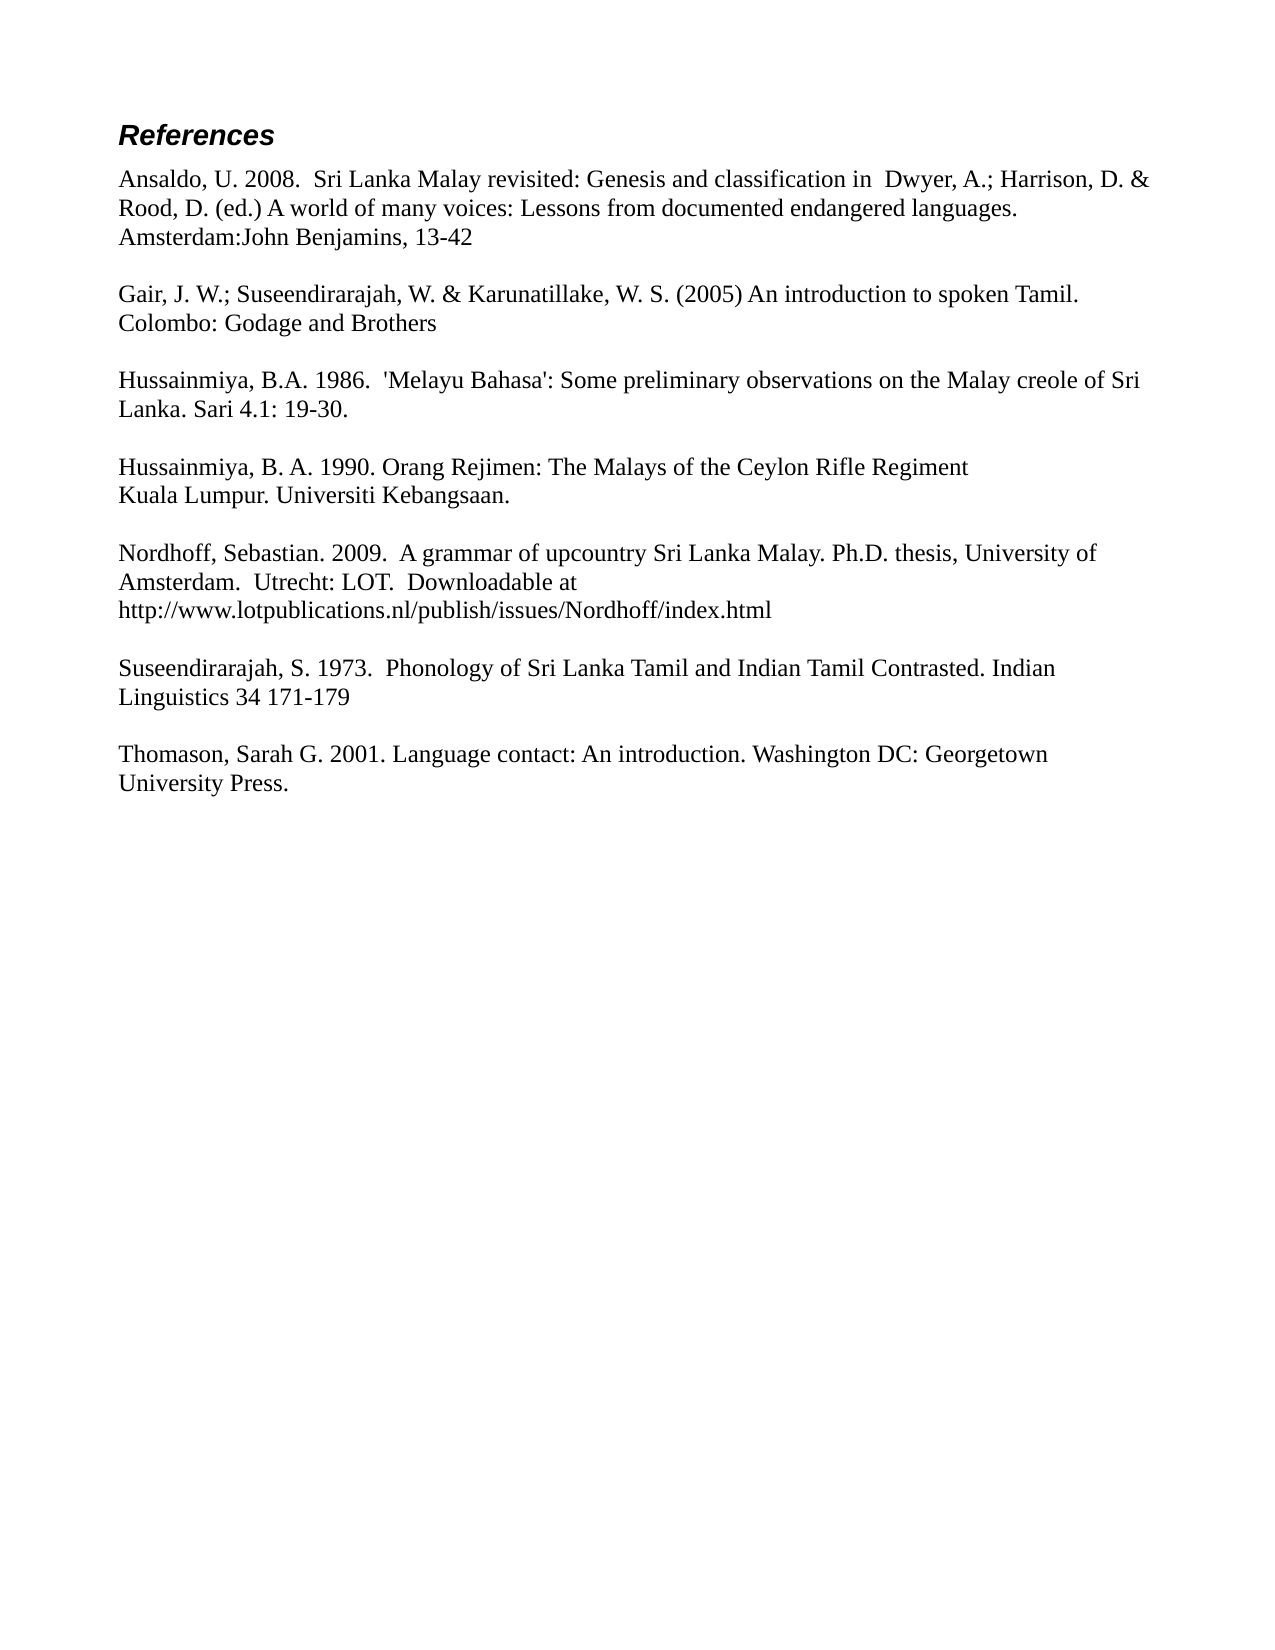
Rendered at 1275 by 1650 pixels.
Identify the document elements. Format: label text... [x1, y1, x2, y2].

text Thomason, Sarah G. 2001. Language contact: An introduction. Washington DC: Georgetown University Press. [118, 739, 1157, 797]
text Hussainmiya, B.A. 1986. 'Melayu Bahasa': Some preliminary observations on the Malay creole of Sri Lanka. Sari 4.1: 19-30. [118, 365, 1157, 423]
text Nordhoff, Sebastian. 2009. A grammar of upcountry Sri Lanka Malay. Ph.D. thesis, University of Amsterdam. Utrecht: LOT. Downloadable at http://www.lotpublications.nl/publish/issues/Nordhoff/index.html [118, 538, 1157, 624]
text Ansaldo, U. 2008. Sri Lanka Malay revisited: Genesis and classification in Dwyer, A.; Harrison, D. & Rood, D. (ed.) A world of many voices: Lessons from documented endangered languages. Amsterdam:John Benjamins, 13-42 [118, 164, 1157, 250]
subtitle References [118, 118, 1157, 152]
text Gair, J. W.; Suseendirarajah, W. & Karunatillake, W. S. (2005) An introduction to spoken Tamil. Colombo: Godage and Brothers [118, 279, 1157, 337]
text Suseendirarajah, S. 1973. Phonology of Sri Lanka Tamil and Indian Tamil Contrasted. Indian Linguistics 34 171-179 [118, 653, 1157, 710]
text Hussainmiya, B. A. 1990. Orang Rejimen: The Malays of the Ceylon Rifle Regiment Kuala Lumpur. Universiti Kebangsaan. [118, 423, 1157, 509]
